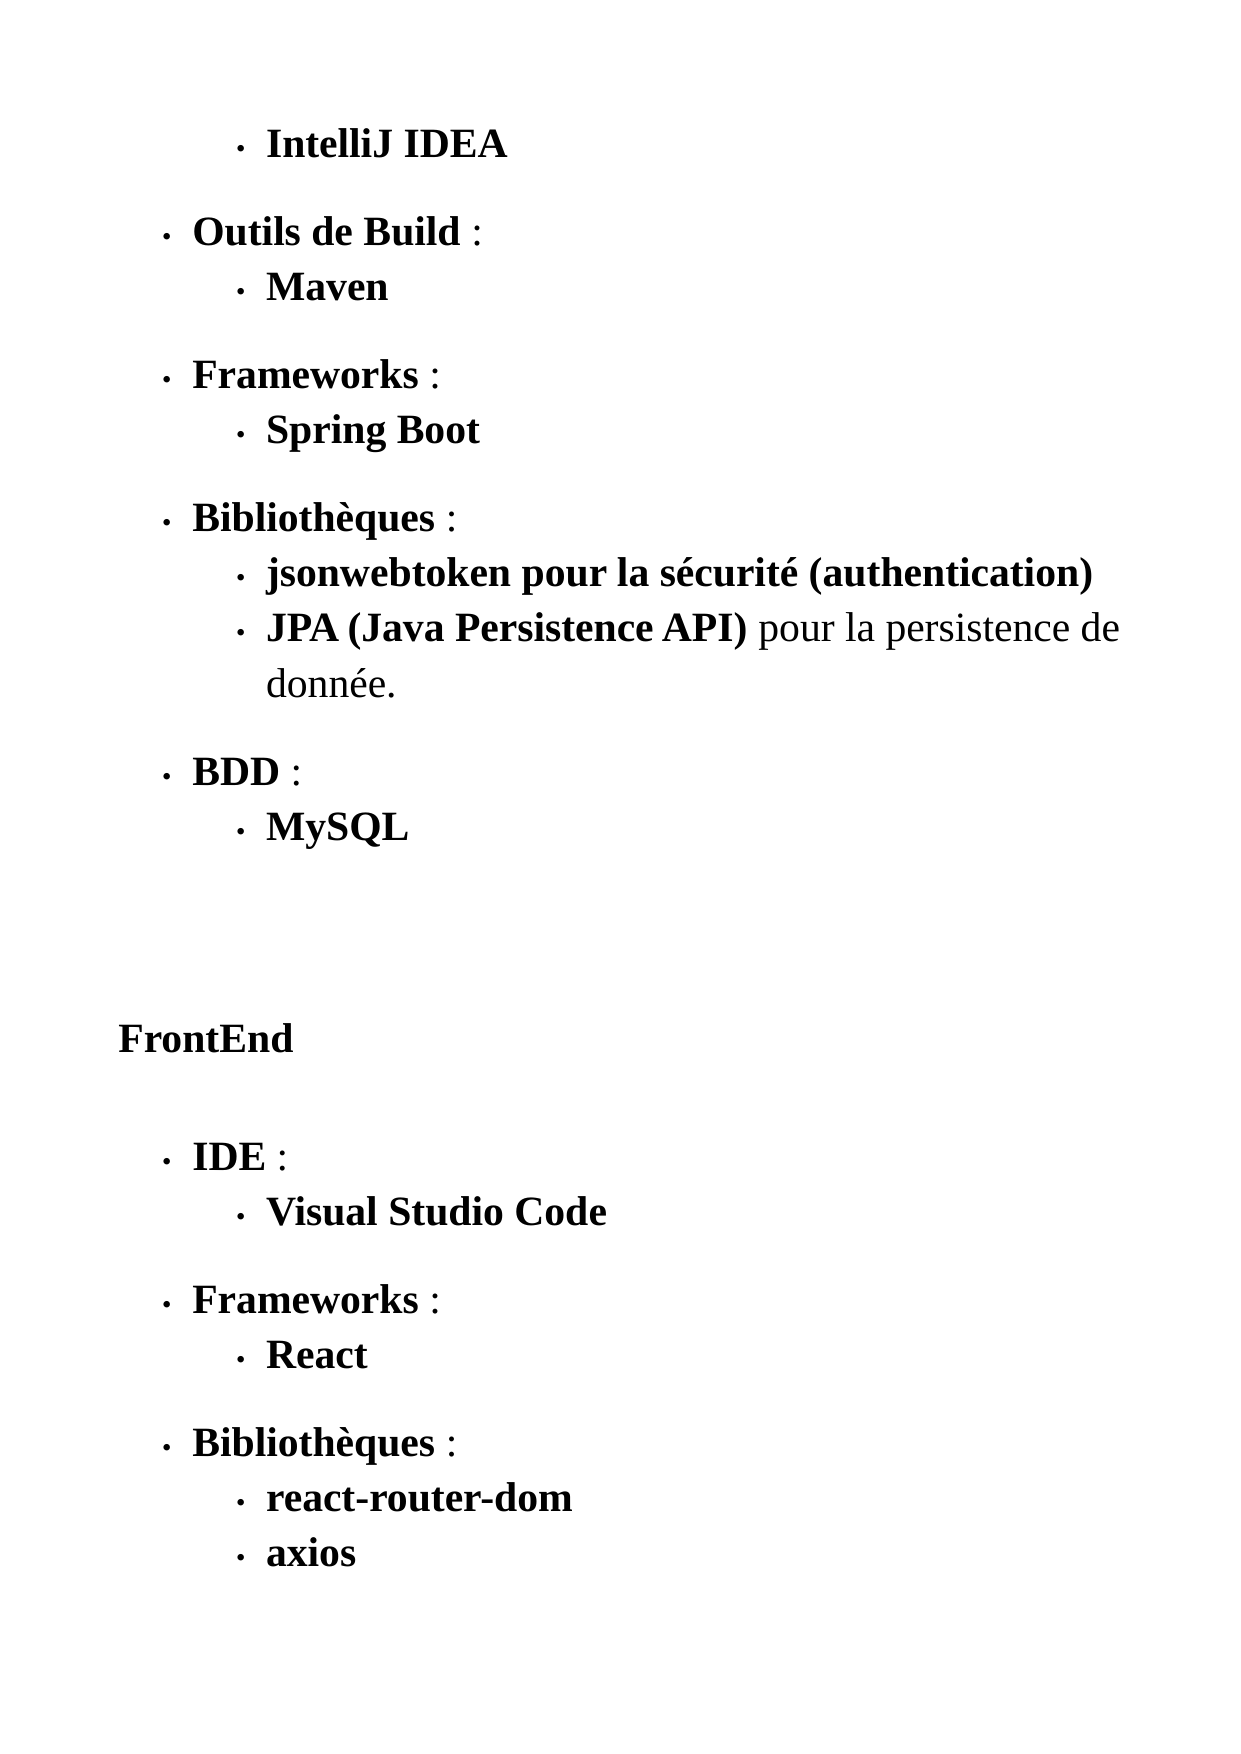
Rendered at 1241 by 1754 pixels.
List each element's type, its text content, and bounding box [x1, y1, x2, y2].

list jsonwebtoken pour la sécurité (authentication) [236, 548, 1122, 596]
list Bibliothèques : [162, 493, 1122, 541]
list Outils de Build : [162, 206, 1122, 254]
list axios [236, 1528, 1122, 1576]
list JPA (Java Persistence API) pour la persistence de donnée. [236, 603, 1122, 706]
list MySQL [236, 801, 1122, 849]
list IDE : [162, 1131, 1122, 1179]
list IntelliJ IDEA [236, 118, 1122, 166]
list Spring Boot [236, 404, 1122, 452]
list BDD : [162, 746, 1122, 794]
text FrontEnd [118, 1014, 1122, 1062]
list Frameworks : [162, 1274, 1122, 1322]
list Frameworks : [162, 349, 1122, 397]
list Bibliothèques : [162, 1417, 1122, 1465]
list React [236, 1329, 1122, 1377]
list Maven [236, 261, 1122, 309]
list react-router-dom [236, 1473, 1122, 1521]
list Visual Studio Code [236, 1186, 1122, 1234]
